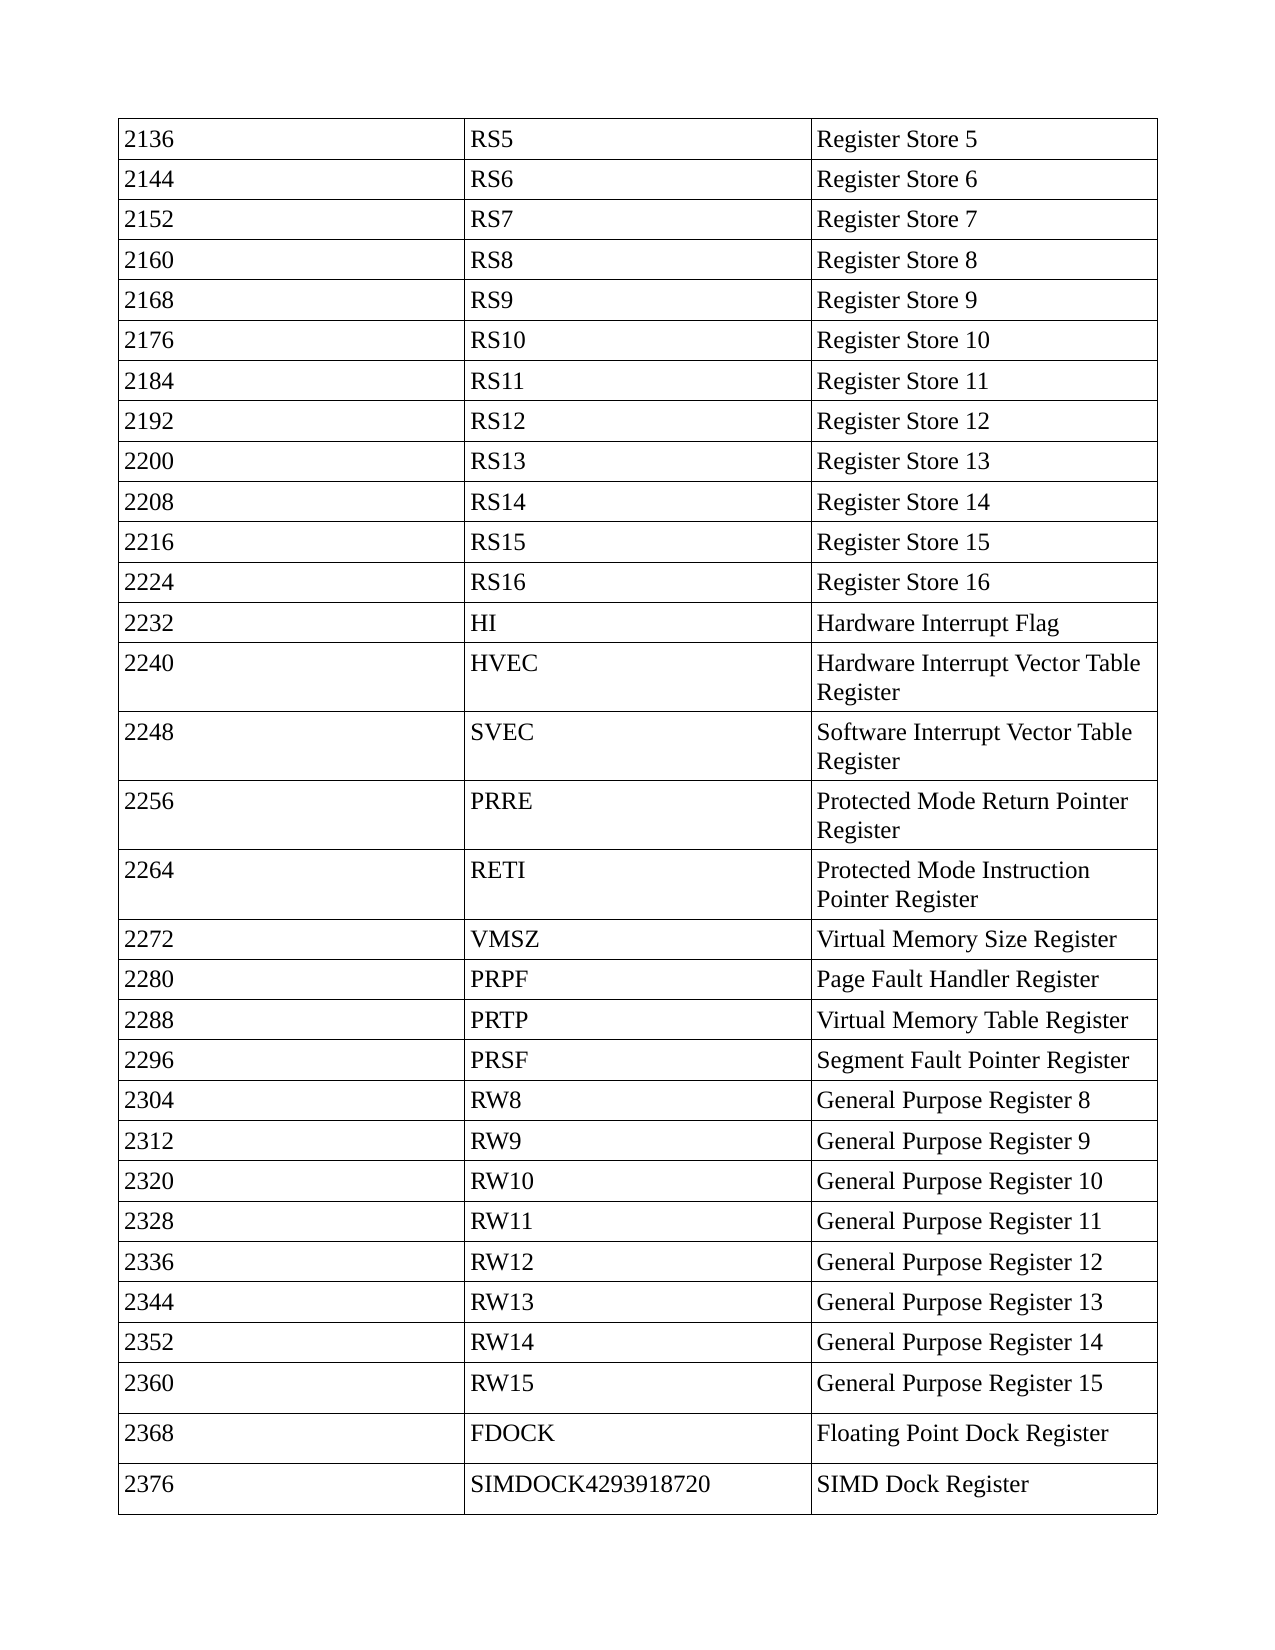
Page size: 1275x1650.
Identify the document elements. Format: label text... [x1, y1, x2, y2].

table_cell 2264 [119, 850, 464, 918]
table_cell 2320 [119, 1161, 464, 1201]
table_cell Floating Point Dock Register [812, 1414, 1157, 1463]
table_cell 2272 [119, 920, 464, 959]
table_cell FDOCK [465, 1414, 811, 1463]
table_cell RS7 [465, 200, 811, 239]
table_cell General Purpose Register 9 [812, 1121, 1157, 1160]
table_cell General Purpose Register 8 [812, 1081, 1157, 1120]
table_cell General Purpose Register 15 [812, 1363, 1157, 1412]
table_cell 2176 [119, 321, 464, 360]
table_cell 2256 [119, 781, 464, 849]
table_cell SVEC [465, 712, 811, 780]
table_cell 2360 [119, 1363, 464, 1412]
table_cell General Purpose Register 11 [812, 1202, 1157, 1241]
table_cell Register Store 12 [812, 401, 1157, 441]
table_cell RW8 [465, 1081, 811, 1120]
table_cell RETI [465, 850, 811, 918]
table_cell General Purpose Register 14 [812, 1323, 1157, 1362]
table_cell Register Store 9 [812, 280, 1157, 320]
table_cell 2352 [119, 1323, 464, 1362]
table_cell Register Store 15 [812, 522, 1157, 562]
table_cell 2280 [119, 960, 464, 999]
table_cell 2200 [119, 442, 464, 481]
table_cell Hardware Interrupt Flag [812, 603, 1157, 642]
table_cell 2184 [119, 361, 464, 400]
table_cell RW14 [465, 1323, 811, 1362]
table_cell 2224 [119, 563, 464, 602]
table_cell 2232 [119, 603, 464, 642]
table_cell PRPF [465, 960, 811, 999]
table_cell General Purpose Register 10 [812, 1161, 1157, 1201]
table_cell 2344 [119, 1282, 464, 1322]
table_cell 2368 [119, 1414, 464, 1463]
table_cell Register Store 13 [812, 442, 1157, 481]
table_cell 2312 [119, 1121, 464, 1160]
table_cell Hardware Interrupt Vector Table Register [812, 643, 1157, 711]
table_cell 2248 [119, 712, 464, 780]
table_cell RS13 [465, 442, 811, 481]
table_cell HVEC [465, 643, 811, 711]
table_cell Register Store 10 [812, 321, 1157, 360]
table_cell 2208 [119, 482, 464, 521]
table_cell RS8 [465, 240, 811, 279]
table_cell 2336 [119, 1242, 464, 1281]
table_cell SIMDOCK4293918720 [465, 1464, 811, 1514]
table_cell Register Store 14 [812, 482, 1157, 521]
table_cell 2192 [119, 401, 464, 441]
table_cell 2240 [119, 643, 464, 711]
table_cell 2376 [119, 1464, 464, 1514]
table_cell General Purpose Register 12 [812, 1242, 1157, 1281]
table_cell Page Fault Handler Register [812, 960, 1157, 999]
table_cell RS14 [465, 482, 811, 521]
table_cell General Purpose Register 13 [812, 1282, 1157, 1322]
table_cell Register Store 7 [812, 200, 1157, 239]
table_cell RS12 [465, 401, 811, 441]
table_cell RW12 [465, 1242, 811, 1281]
table_cell RW11 [465, 1202, 811, 1241]
table_cell Software Interrupt Vector Table Register [812, 712, 1157, 780]
table_cell RW10 [465, 1161, 811, 1201]
table_cell Register Store 11 [812, 361, 1157, 400]
table_cell SIMD Dock Register [812, 1464, 1157, 1514]
table_cell 2216 [119, 522, 464, 562]
table_cell Register Store 8 [812, 240, 1157, 279]
table_cell 2296 [119, 1040, 464, 1080]
table_cell PRRE [465, 781, 811, 849]
table_cell 2152 [119, 200, 464, 239]
table_cell RS5 [465, 119, 811, 158]
table_cell RW13 [465, 1282, 811, 1322]
table_cell RW9 [465, 1121, 811, 1160]
table_cell HI [465, 603, 811, 642]
table_cell Register Store 5 [812, 119, 1157, 158]
table_cell PRSF [465, 1040, 811, 1080]
table_cell RS6 [465, 160, 811, 199]
table_cell VMSZ [465, 920, 811, 959]
table_cell RW15 [465, 1363, 811, 1412]
table_cell Register Store 6 [812, 160, 1157, 199]
table_cell Virtual Memory Table Register [812, 1000, 1157, 1039]
table_cell Protected Mode Instruction Pointer Register [812, 850, 1157, 918]
table_cell RS16 [465, 563, 811, 602]
table_cell RS11 [465, 361, 811, 400]
table_cell 2136 [119, 119, 464, 158]
table_cell Protected Mode Return Pointer Register [812, 781, 1157, 849]
table_cell Register Store 16 [812, 563, 1157, 602]
table_cell 2144 [119, 160, 464, 199]
table_cell Virtual Memory Size Register [812, 920, 1157, 959]
table_cell 2160 [119, 240, 464, 279]
table_cell 2168 [119, 280, 464, 320]
table_cell RS9 [465, 280, 811, 320]
table_cell 2304 [119, 1081, 464, 1120]
table_cell 2328 [119, 1202, 464, 1241]
table_cell RS15 [465, 522, 811, 562]
table_cell Segment Fault Pointer Register [812, 1040, 1157, 1080]
table_cell PRTP [465, 1000, 811, 1039]
table_cell 2288 [119, 1000, 464, 1039]
table_cell RS10 [465, 321, 811, 360]
